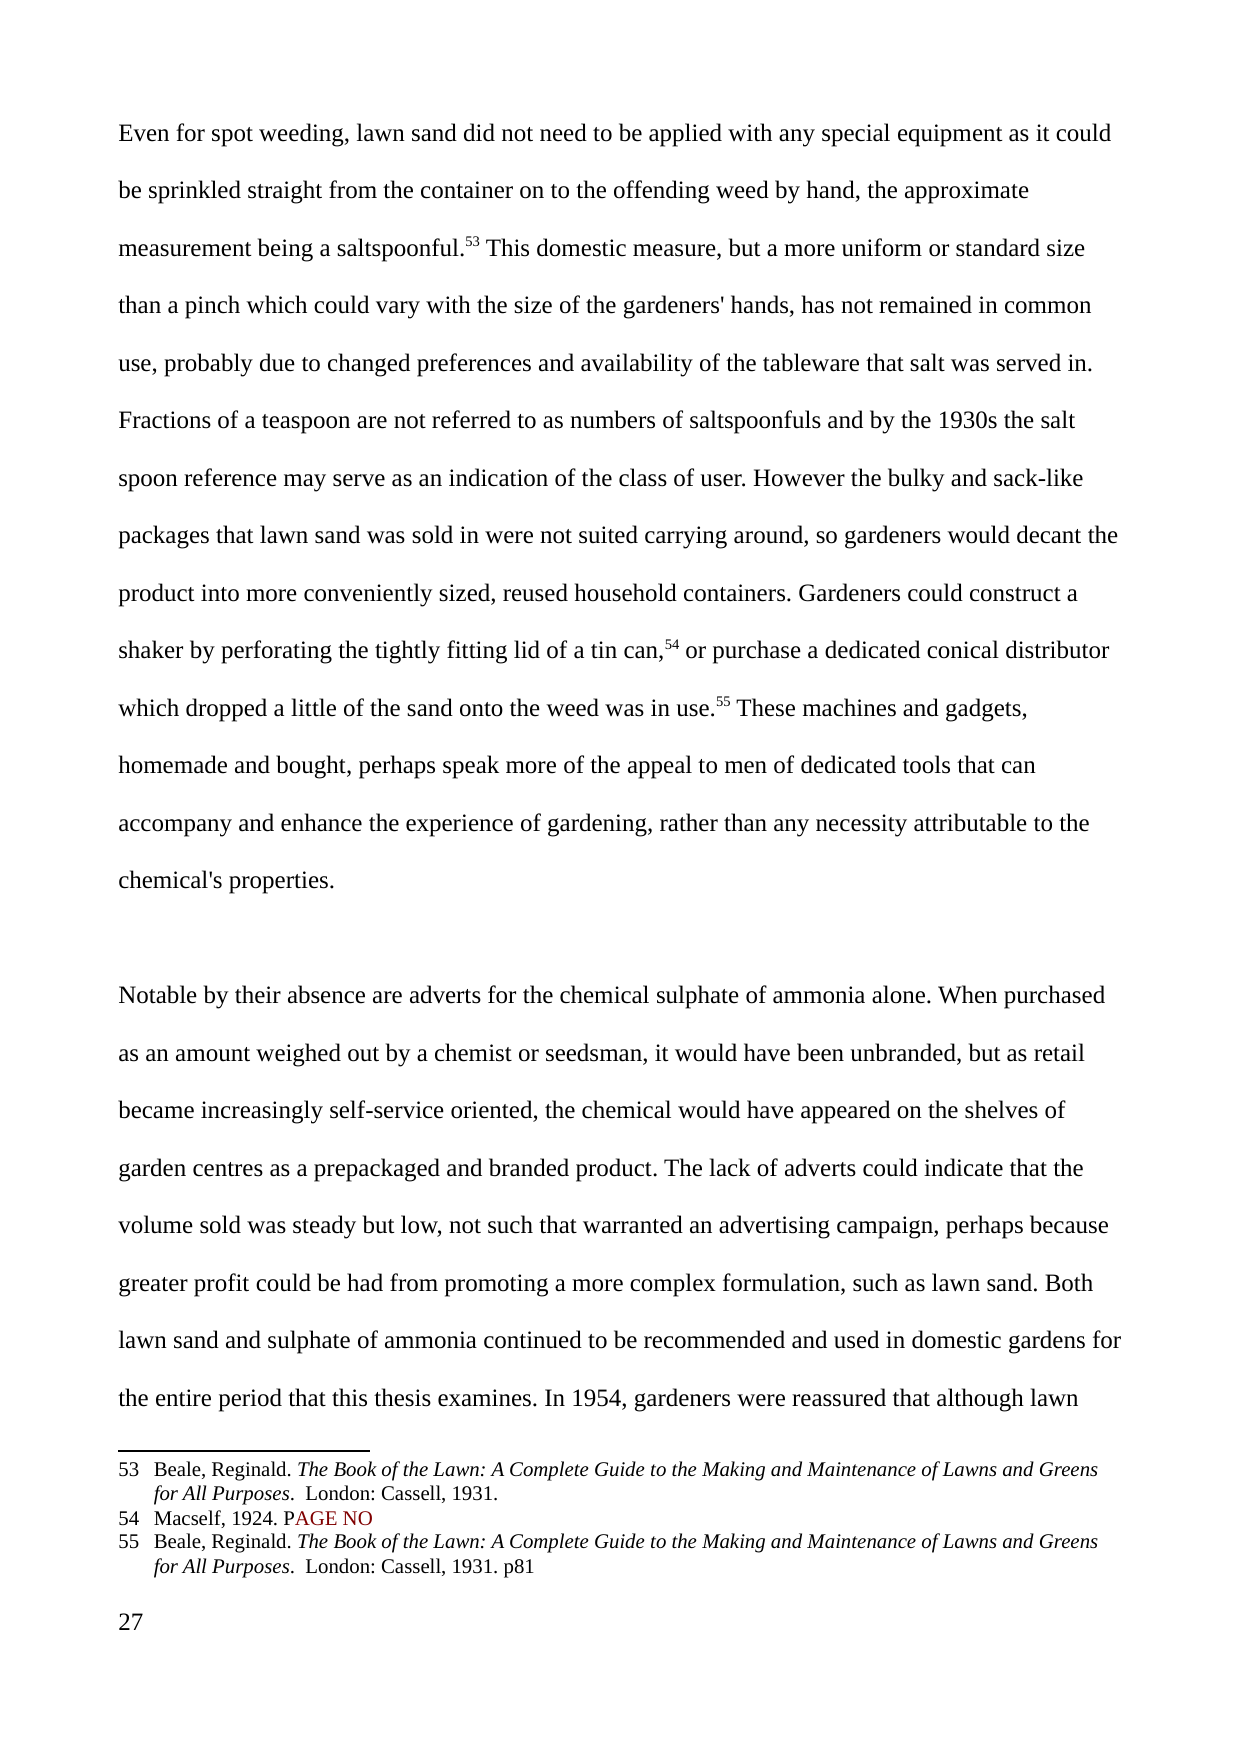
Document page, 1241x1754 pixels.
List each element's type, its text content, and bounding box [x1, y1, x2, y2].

text Beale, Reginald. The Book of the Lawn: A Complete Guide to the Making and Maintenance of Lawns and Greens for All Purposes. London: Cassell, 1931. [118, 1457, 1122, 1505]
text Macself, 1924. PAGE NO [118, 1505, 1122, 1529]
text Notable by their absence are adverts for the chemical sulphate of ammonia alone. When purchased as an amount weighed out by a chemist or seedsman, it would have been unbranded, but as retail became increasingly self-service oriented, the chemical would have appeared on the shelves of garden centres as a prepackaged and branded product. The lack of adverts could indicate that the volume sold was steady but low, not such that warranted an advertising campaign, perhaps because greater profit could be had from promoting a more complex formulation, such as lawn sand. Both lawn sand and sulphate of ammonia continued to be recommended and used in domestic gardens for the entire period that this thesis examines. In 1954, gardeners were reassured that although lawn [118, 981, 1122, 1412]
text Even for spot weeding, lawn sand did not need to be applied with any special equipment as it could be sprinkled straight from the container on to the offending weed by hand, the approximate measurement being a saltspoonful. This domestic measure, but a more uniform or standard size than a pinch which could vary with the size of the gardeners' hands, has not remained in common use, probably due to changed preferences and availability of the tableware that salt was served in. Fractions of a teaspoon are not referred to as numbers of saltspoonfuls and by the 1930s the salt spoon reference may serve as an indication of the class of user. However the bulky and sack-like packages that lawn sand was sold in were not suited carrying around, so gardeners would decant the product into more conveniently sized, reused household containers. Gardeners could construct a shaker by perforating the tightly fitting lid of a tin can, or purchase a dedicated conical distributor which dropped a little of the sand onto the weed was in use. These machines and gadgets, homemade and bought, perhaps speak more of the appeal to men of dedicated tools that can accompany and enhance the experience of gardening, rather than any necessity attributable to the chemical's properties. [118, 118, 1122, 894]
text Beale, Reginald. The Book of the Lawn: A Complete Guide to the Making and Maintenance of Lawns and Greens for All Purposes. London: Cassell, 1931. p81 [118, 1529, 1122, 1578]
